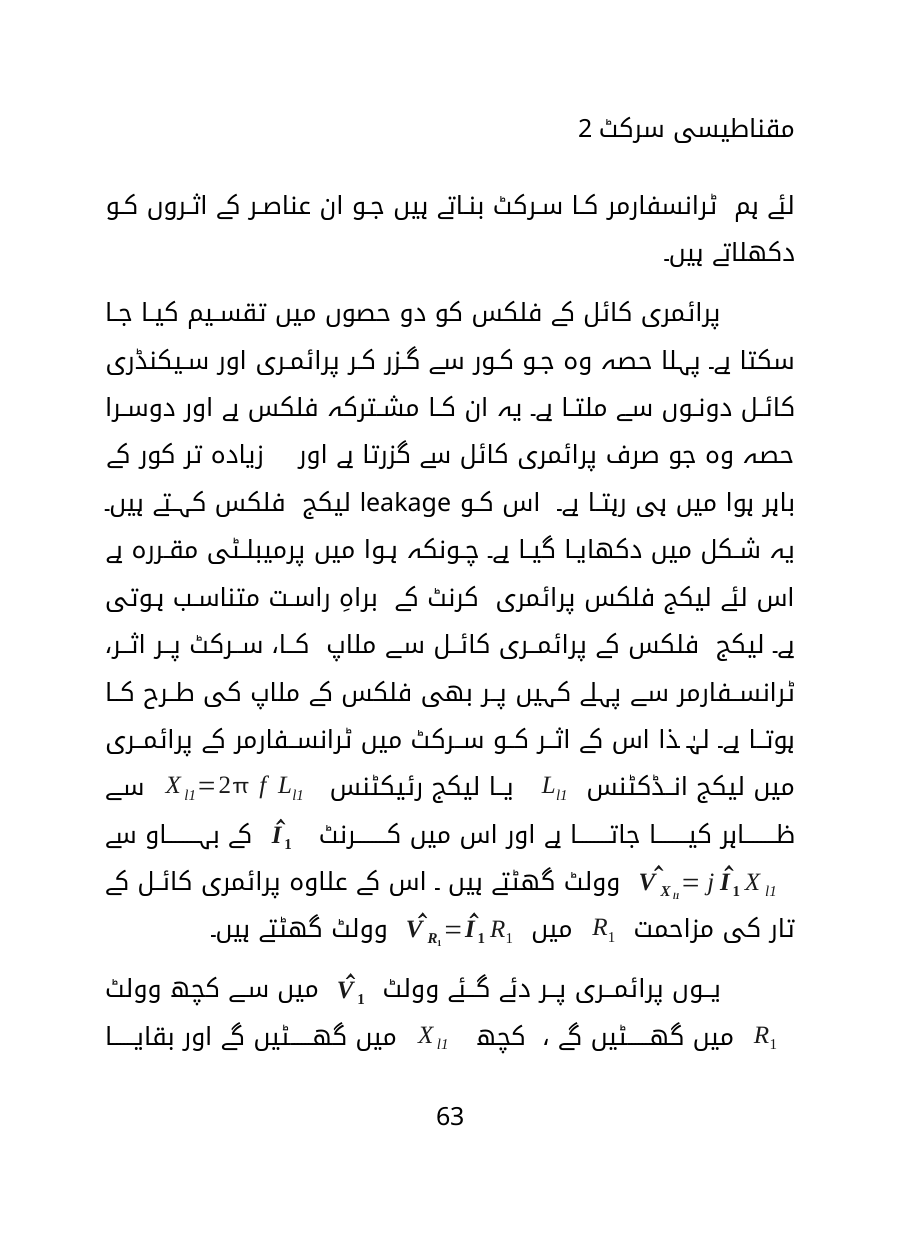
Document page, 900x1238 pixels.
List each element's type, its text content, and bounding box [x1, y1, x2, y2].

text پرائمری کائل کے فلکس کو دو حصوں میں تقسیم کیا جا سکتا ہے۔ پہلا حصہ وہ جو کور سے گزر کر پرائمری اور سیکنڈری کائل دونوں سے ملتا ہے۔ یہ ان کا مشترکہ فلکس ہے اور دوسرا حصہ وہ جو صرف پرائمری کائل سے گزرتا ہے اور زیادہ تر کور کے باہر ہوا میں ہی رہتا ہے۔ اس کو leakage لیکج فلکس کہتے ہیں۔ یہ شکل میں دکھایا گیا ہے۔ چونکہ ہوا میں پرمیبلٹی مقررہ ہے اس لئے لیکج فلکس پرائمری کرنٹ کے براہِ راست متناسب ہوتی ہے۔ لیکج فلکس کے پرائمری کائل سے ملاپ کا، سرکٹ پر اثر، ٹرانسفارمر سے پہلے کہیں پر بھی فلکس کے ملاپ کی طرح کا ہوتا ہے۔ لہٰذا اس کے اثر کو سرکٹ میں ٹرانسفارمر کے پرائمری میں لیکج انڈکٹنس یا لیکج رئیکٹنس سے ظاہر کیا جاتا ہے اور اس میں کرنٹ کے بہاو سےوولٹ گھٹتے ہیں ۔ اس کے علاوہ پرائمری کائل کے تار کی مزاحمتمیںوولٹ گھٹتے ہیں۔ [105, 290, 795, 953]
text یوں پرائمری پر دئے گئے وولٹمیں سے کچھ وولٹمیں گھٹیں گے ، کچھ میں گھٹیں گے اور بقایا کے برابر ہونگے۔ یہ شکل 2.14میں دکھایا گیا ہے۔ یہاں فیزر کا استعمال کیا گیا ہے۔ [105, 966, 795, 1061]
text اوپر ایک مثالی ٹرانسفارمر کی باتیں ہوئیں۔ اب ہم ٹرانسفارمر میں ان عناصر کا ذکر کرتے ہیں جن کی وجہ سے ٹرانسفارمر غیر مثالی ہو جاتا ہے۔ بہت سی جگہوں پر ٹرانسفارمر استعمال کرتے وقت ان عناصر کو مدِ نظر رکھ کر ہی اس کے صحیح استعمال ممکن ہوتا ہے۔ ان عناصر کے اثر کو شامل کرنے کے لئے ہم ٹرانسفارمر کا سرکٹ بناتے ہیں جو ان عناصر کے اثروں کو دکھلاتے ہیں۔ [105, 182, 795, 277]
